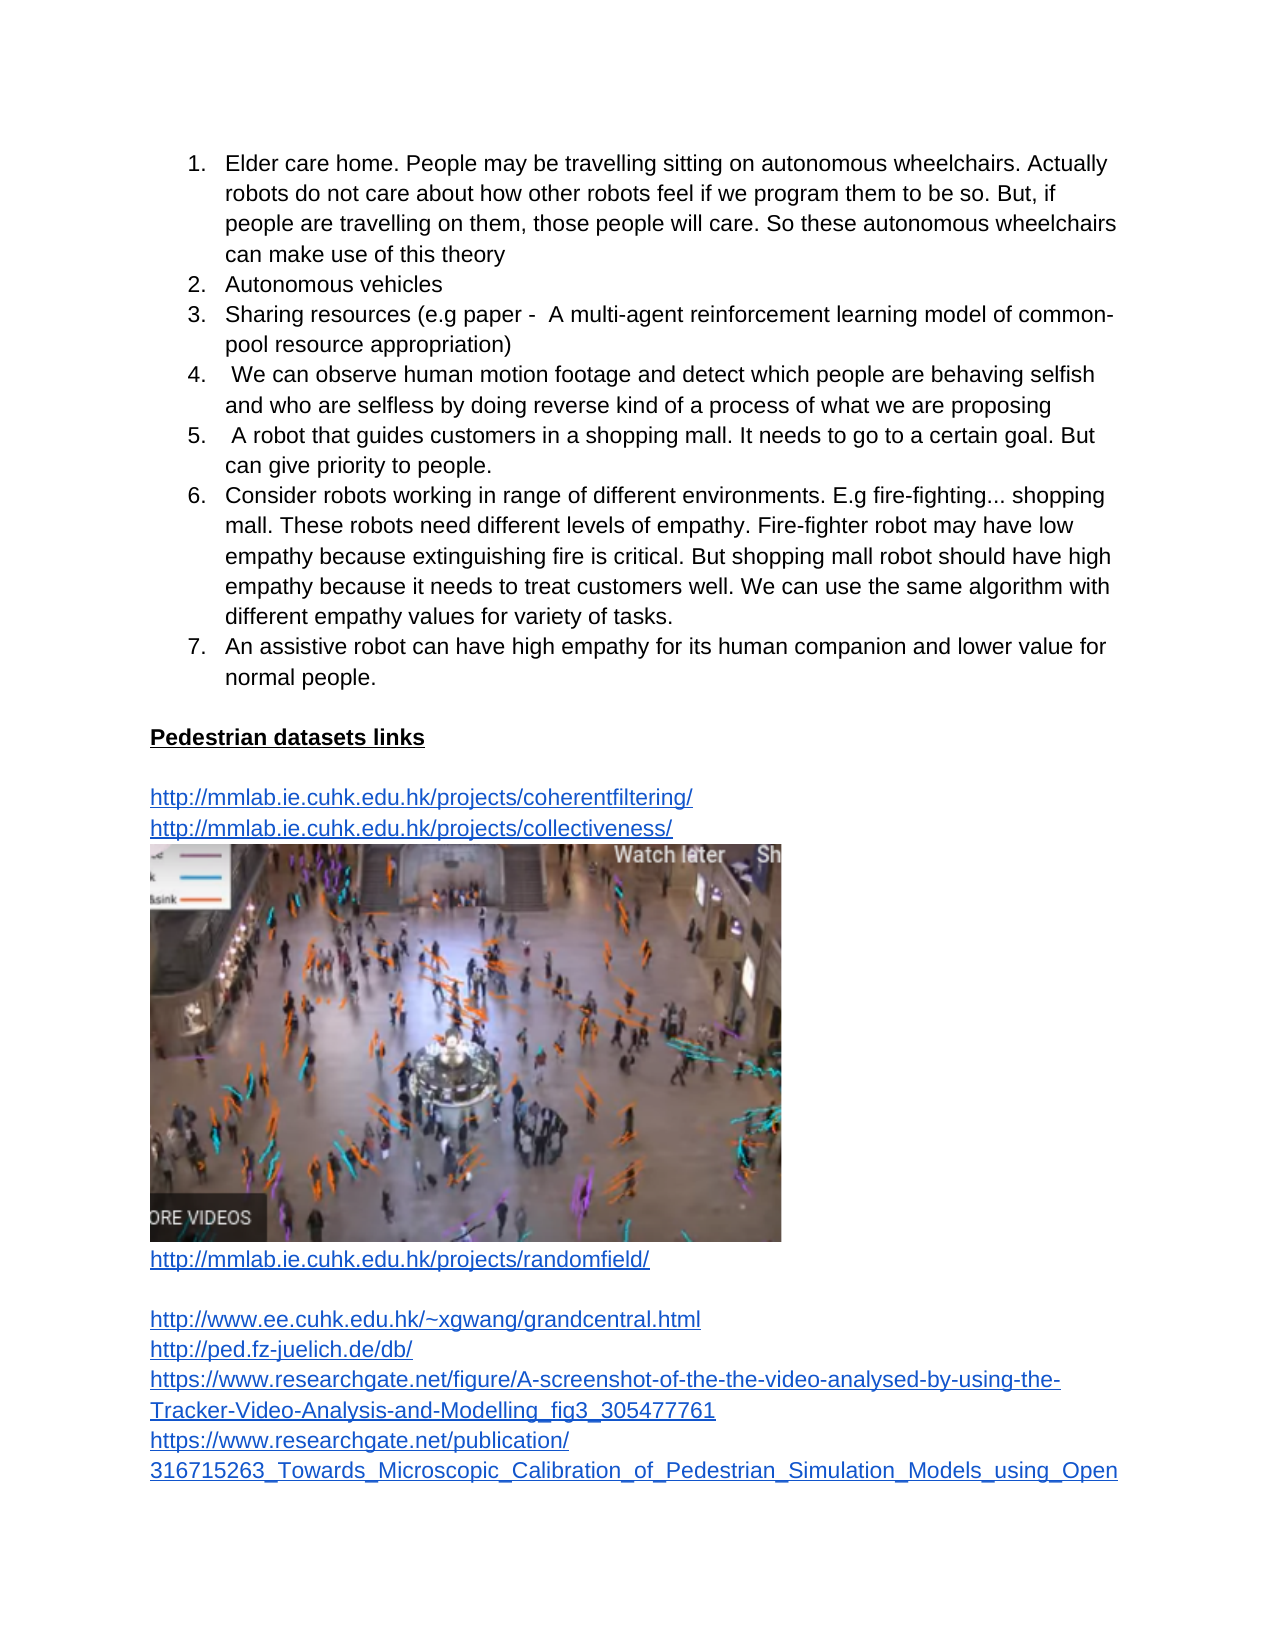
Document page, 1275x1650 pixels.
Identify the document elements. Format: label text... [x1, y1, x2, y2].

text http://ped.fz-juelich.de/db/ [150, 1336, 1125, 1362]
text http://www.ee.cuhk.edu.hk/~xgwang/grandcentral.html [150, 1306, 1125, 1332]
text https://www.researchgate.net/publication/316715263_Towards_Microscopic_Calibration_of_Pedestrian_Simulation_Models_using_Open [150, 1427, 1125, 1483]
list Sharing resources (e.g paper - A multi-agent reinforcement learning model of common-pool resource appropriation) [187, 301, 1125, 358]
list We can observe human motion footage and detect which people are behaving selfish and who are selfless by doing reverse kind of a process of what we are proposing [187, 361, 1125, 418]
text http://mmlab.ie.cuhk.edu.hk/projects/collectiveness/ [150, 814, 1125, 841]
list A robot that guides customers in a shopping mall. It needs to go to a certain goal. But can give priority to people. [187, 422, 1125, 478]
list Consider robots working in range of different environments. E.g fire-fighting... shopping mall. These robots need different levels of empathy. Fire-fighter robot may have low empathy because extinguishing fire is critical. But shopping mall robot should have high empathy because it needs to treat customers well. We can use the same algorithm with different empathy values for variety of tasks. [187, 482, 1125, 629]
picture [150, 844, 782, 1242]
list An assistive robot can have high empathy for its human companion and lower value for normal people. [187, 633, 1125, 690]
list Elder care home. People may be travelling sitting on autonomous wheelchairs. Actually robots do not care about how other robots feel if we program them to be so. But, if people are travelling on them, those people will care. So these autonomous wheelchairs can make use of this theory [187, 150, 1125, 267]
text http://mmlab.ie.cuhk.edu.hk/projects/coherentfiltering/ [150, 784, 1125, 811]
text Pedestrian datasets links [150, 724, 1125, 750]
list Autonomous vehicles [187, 271, 1125, 297]
text http://mmlab.ie.cuhk.edu.hk/projects/randomfield/ [150, 1246, 1125, 1272]
text https://www.researchgate.net/figure/A-screenshot-of-the-the-video-analysed-by-using-the-Tracker-Video-Analysis-and-Modelling_fig3_305477761 [150, 1366, 1125, 1423]
